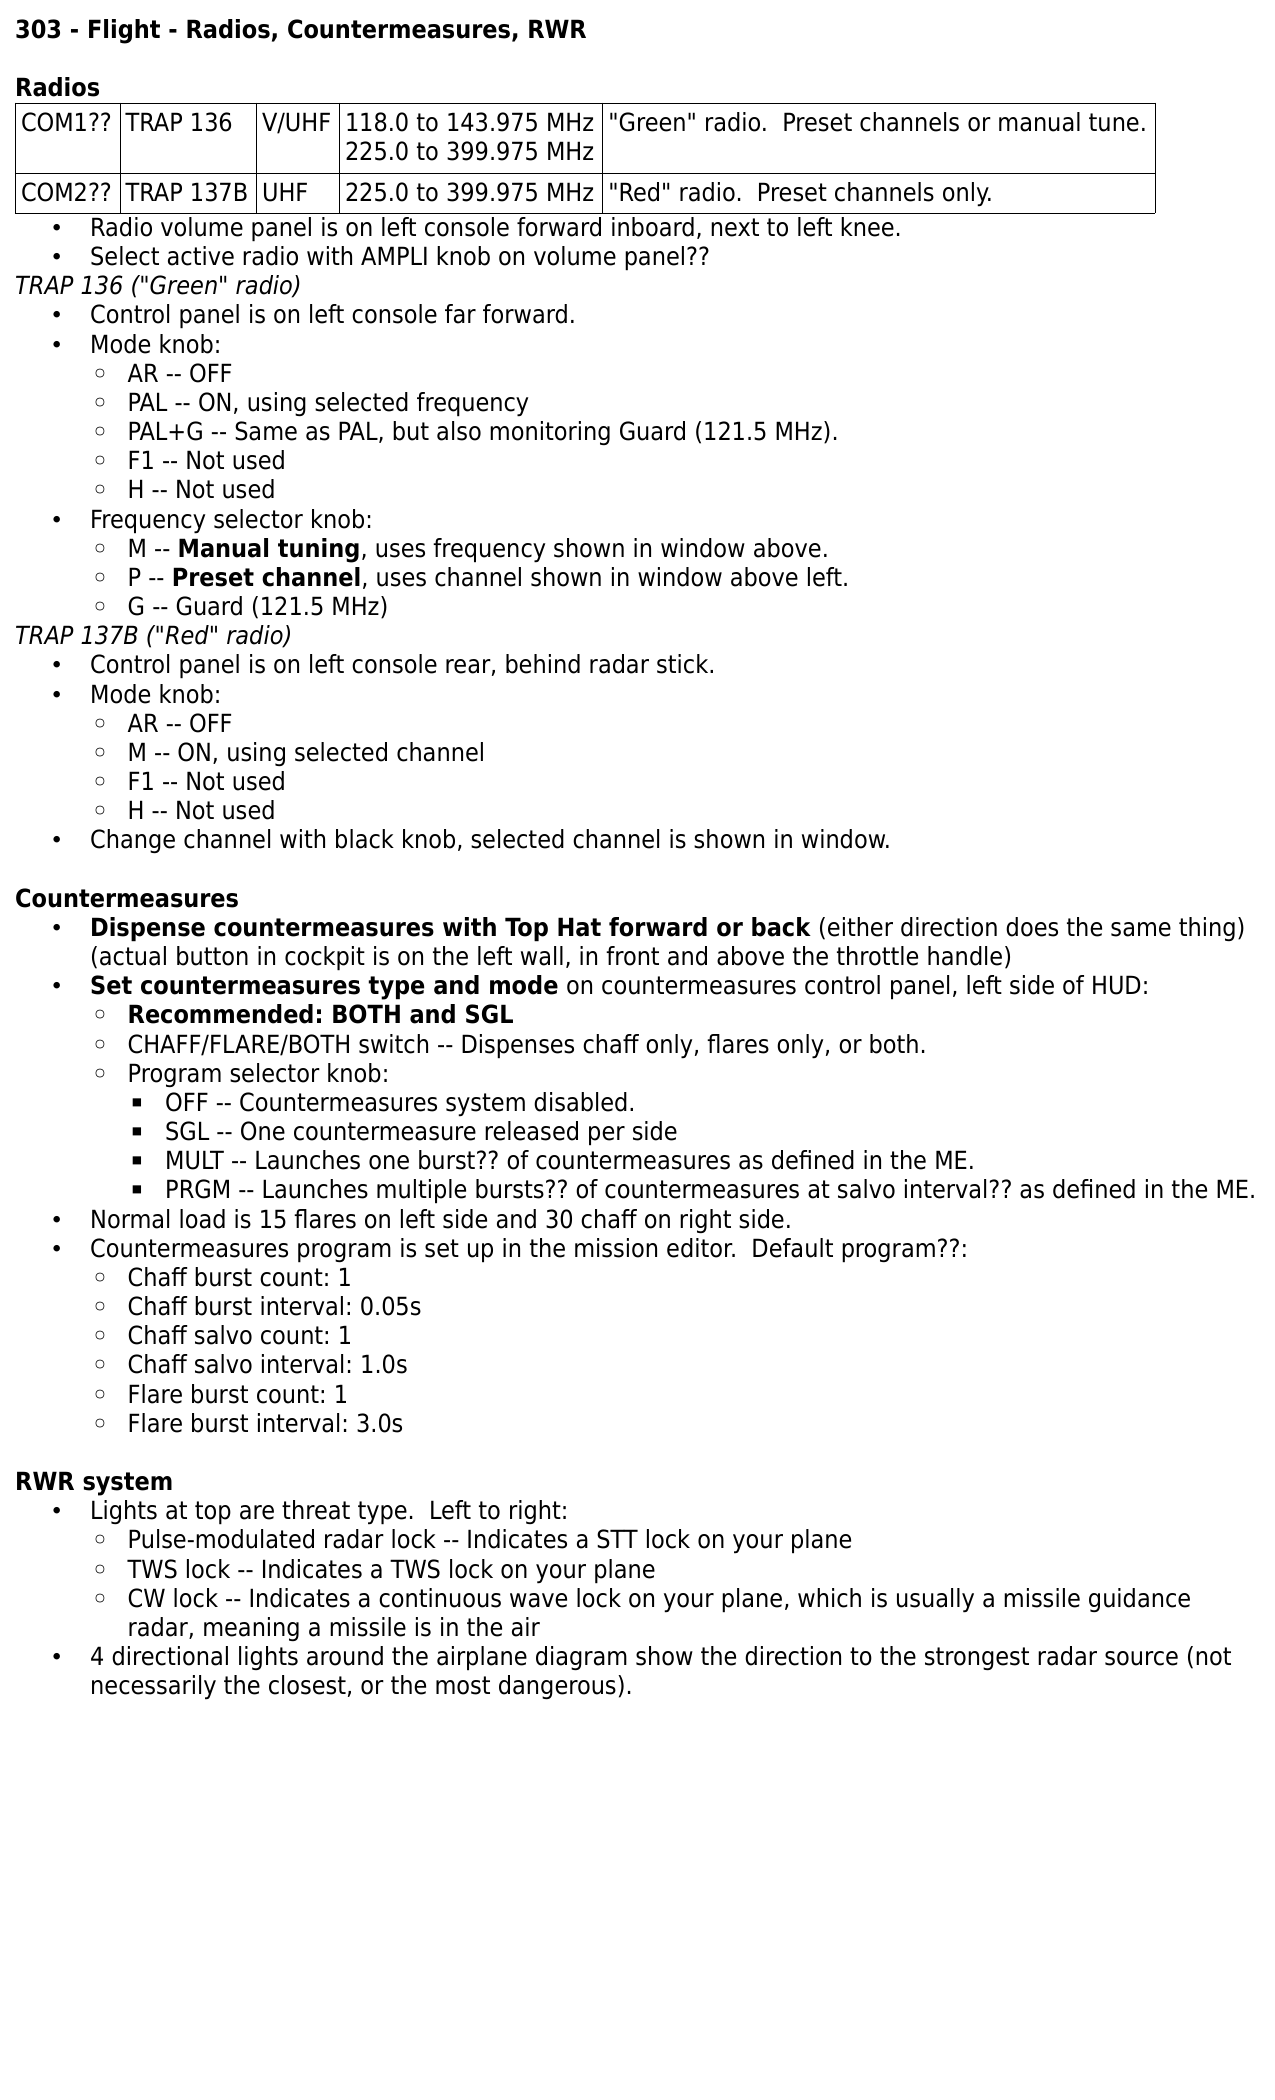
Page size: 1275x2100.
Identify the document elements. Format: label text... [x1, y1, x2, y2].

list Change channel with black knob, selected channel is shown in window. [52, 826, 1260, 855]
list Chaff burst count: 1 [90, 1263, 1260, 1292]
list Chaff salvo interval: 1.0s [90, 1351, 1260, 1380]
list Mode knob: [52, 680, 1260, 709]
list H -- Not used [90, 476, 1260, 505]
list G -- Guard (121.5 MHz) [90, 592, 1260, 622]
list Pulse-modulated radar lock -- Indicates a STT lock on your plane [90, 1526, 1260, 1555]
list Recommended: BOTH and SGL [90, 1001, 1260, 1030]
list PAL+G -- Same as PAL, but also monitoring Guard (121.5 MHz). [90, 417, 1260, 447]
list SGL -- One countermeasure released per side [127, 1117, 1260, 1147]
list AR -- OFF [90, 709, 1260, 738]
text TRAP 136 ("Green" radio) [15, 272, 1260, 301]
list PRGM -- Launches multiple bursts?? of countermeasures at salvo interval?? as defined in the ME. [127, 1176, 1260, 1205]
list PAL -- ON, using selected frequency [90, 388, 1260, 417]
table_cell "Red" radio. Preset channels only. [603, 174, 1155, 213]
list Lights at top are threat type. Left to right: [52, 1497, 1260, 1526]
table_cell UHF [257, 174, 339, 213]
list AR -- OFF [90, 359, 1260, 388]
table_header "Green" radio. Preset channels or manual tune. [603, 104, 1155, 172]
list CW lock -- Indicates a continuous wave lock on your plane, which is usually a missile guidance radar, meaning a missile is in the air [90, 1584, 1260, 1642]
list Program selector knob: [90, 1059, 1260, 1088]
table_cell 225.0 to 399.975 MHz [340, 174, 602, 213]
list H -- Not used [90, 797, 1260, 826]
list Dispense countermeasures with Top Hat forward or back (either direction does the same thing) (actual button in cockpit is on the left wall, in front and above the throttle handle) [52, 913, 1260, 972]
list CHAFF/FLARE/BOTH switch -- Dispenses chaff only, flares only, or both. [90, 1030, 1260, 1059]
list OFF -- Countermeasures system disabled. [127, 1088, 1260, 1117]
list Flare burst count: 1 [90, 1380, 1260, 1409]
list Radio volume panel is on left console forward inboard, next to left knee. [52, 213, 1260, 242]
list Select active radio with AMPLI knob on volume panel?? [52, 242, 1260, 272]
table_header TRAP 136 [121, 104, 256, 172]
list Mode knob: [52, 330, 1260, 359]
table_cell TRAP 137B [121, 174, 256, 213]
list F1 -- Not used [90, 767, 1260, 797]
text RWR system [15, 1467, 1260, 1497]
list Countermeasures program is set up in the mission editor. Default program??: [52, 1234, 1260, 1263]
table_header 118.0 to 143.975 MHz 225.0 to 399.975 MHz [340, 104, 602, 172]
list F1 -- Not used [90, 447, 1260, 476]
list TWS lock -- Indicates a TWS lock on your plane [90, 1555, 1260, 1584]
list Control panel is on left console rear, behind radar stick. [52, 651, 1260, 680]
table_cell COM2?? [16, 174, 120, 213]
list Flare burst interval: 3.0s [90, 1409, 1260, 1438]
list M -- ON, using selected channel [90, 738, 1260, 767]
list Chaff burst interval: 0.05s [90, 1292, 1260, 1322]
list Control panel is on left console far forward. [52, 301, 1260, 330]
table_header V/UHF [257, 104, 339, 172]
list Frequency selector knob: [52, 505, 1260, 534]
list Set countermeasures type and mode on countermeasures control panel, left side of HUD: [52, 972, 1260, 1001]
list Chaff salvo count: 1 [90, 1322, 1260, 1351]
text TRAP 137B ("Red" radio) [15, 622, 1260, 651]
list Normal load is 15 flares on left side and 30 chaff on right side. [52, 1205, 1260, 1234]
table_header COM1?? [16, 104, 120, 172]
list MULT -- Launches one burst?? of countermeasures as defined in the ME. [127, 1147, 1260, 1176]
text 303 - Flight - Radios, Countermeasures, RWR [15, 15, 1260, 44]
text Radios [15, 73, 1260, 102]
list 4 directional lights around the airplane diagram show the direction to the strongest radar source (not necessarily the closest, or the most dangerous). [52, 1642, 1260, 1701]
list M -- Manual tuning, uses frequency shown in window above. [90, 534, 1260, 563]
text Countermeasures [15, 884, 1260, 913]
list P -- Preset channel, uses channel shown in window above left. [90, 563, 1260, 592]
